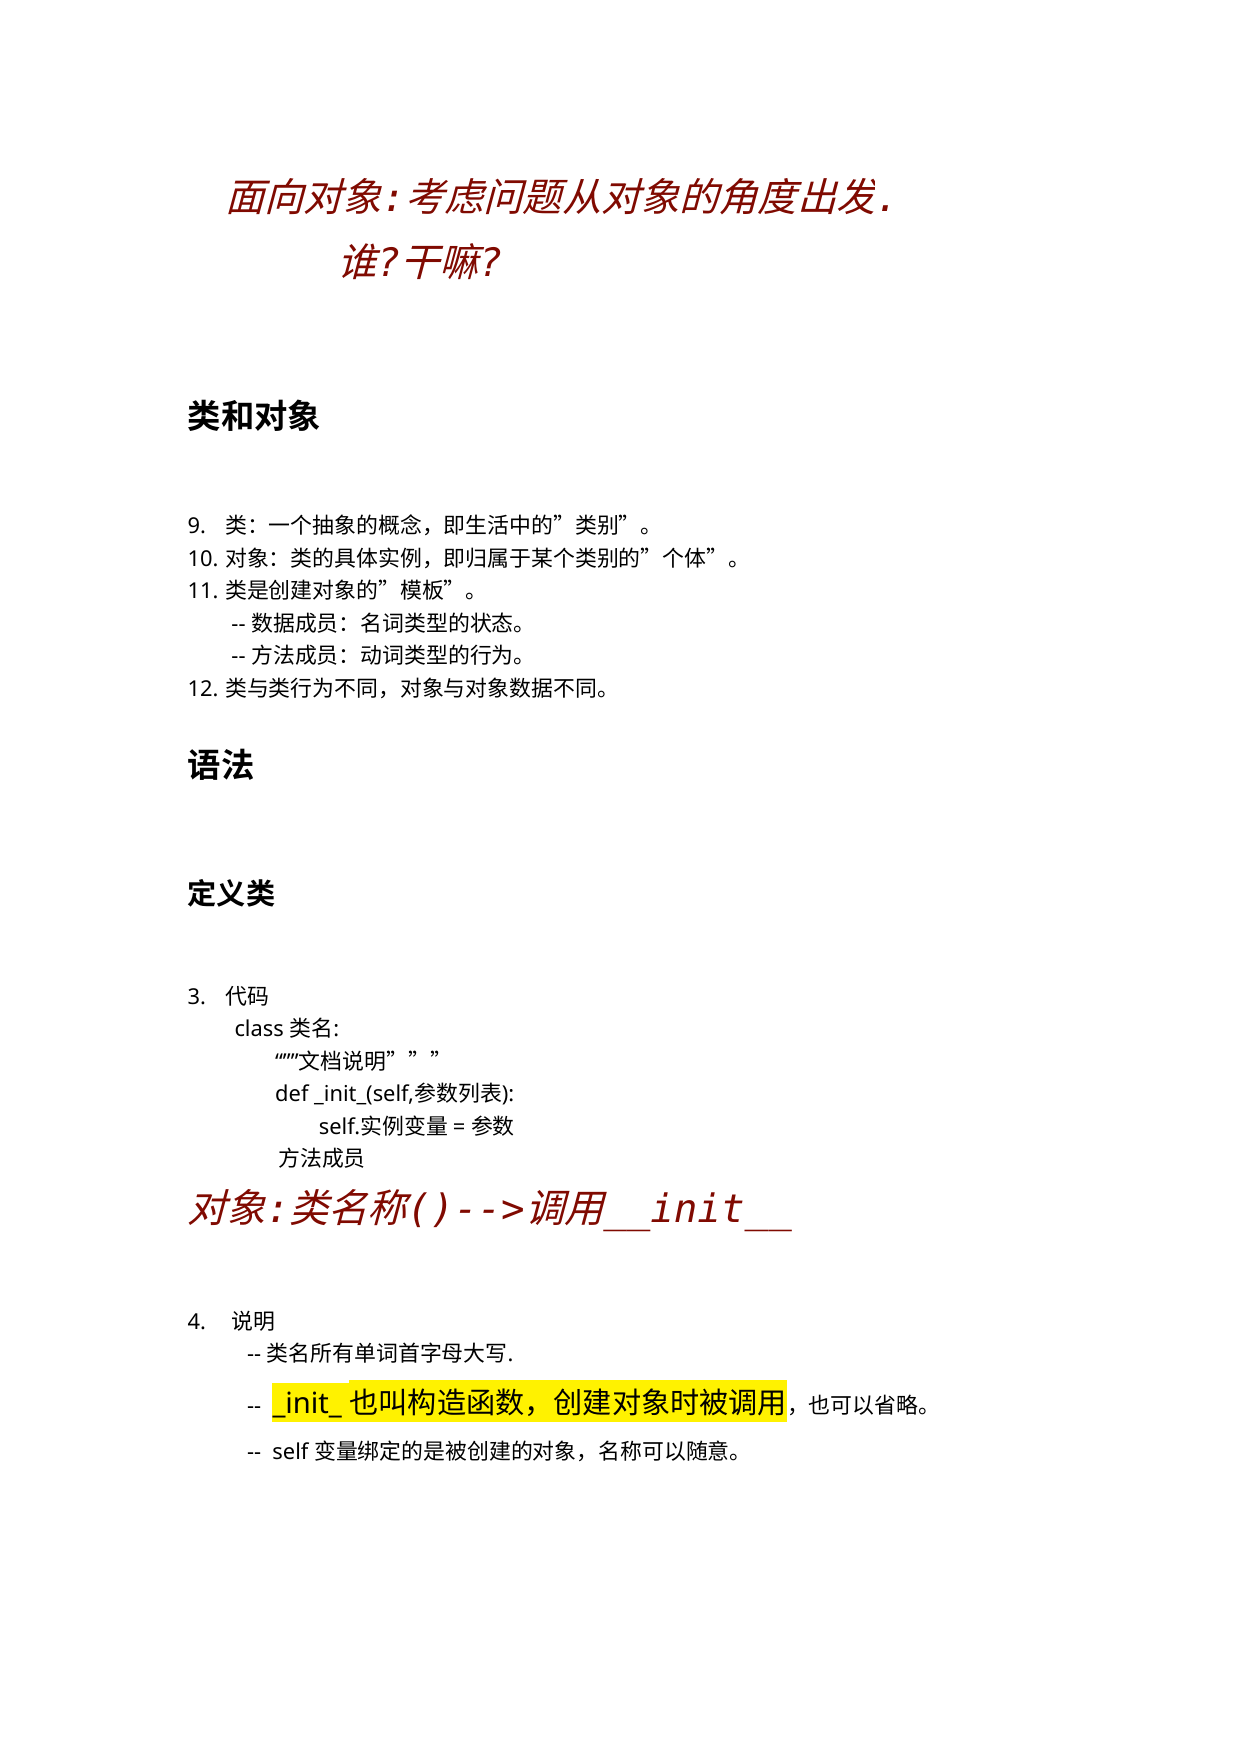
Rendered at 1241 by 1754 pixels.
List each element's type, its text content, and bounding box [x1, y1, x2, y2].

list 面向对象:考虑问题从对象的角度出发. [187, 162, 1053, 227]
text “””文档说明””” [234, 1043, 1053, 1076]
list -- 类名所有单词首字母大写. [225, 1336, 1053, 1368]
text 方法成员 [256, 1141, 1053, 1173]
list 类是创建对象的”模板”。 [187, 573, 1053, 606]
subtitle 类和对象 [187, 381, 1053, 446]
text 谁?干嘛? [187, 227, 1053, 292]
text self.实例变量 = 参数 [256, 1108, 1053, 1141]
subtitle 语法 [187, 730, 1053, 795]
list 代码 [187, 978, 1053, 1011]
text class 类名: [234, 1011, 1053, 1043]
text 对象:类名称()-->调用__init__ [187, 1173, 1053, 1238]
list 对象：类的具体实例，即归属于某个类别的”个体”。 [187, 541, 1053, 573]
subtitle 定义类 [187, 859, 1053, 924]
text -- 方法成员：动词类型的行为。 [187, 638, 1053, 671]
list 类与类行为不同，对象与对象数据不同。 [187, 671, 1053, 703]
list -- _init_ 也叫构造函数，创建对象时被调用，也可以省略。 [225, 1368, 1053, 1433]
text def _init_(self,参数列表): [256, 1076, 1053, 1108]
text -- 数据成员：名词类型的状态。 [187, 606, 1053, 638]
list -- self 变量绑定的是被创建的对象，名称可以随意。 [225, 1433, 1053, 1466]
list 说明 [187, 1303, 1053, 1336]
list 类：一个抽象的概念，即生活中的”类别”。 [187, 508, 1053, 541]
